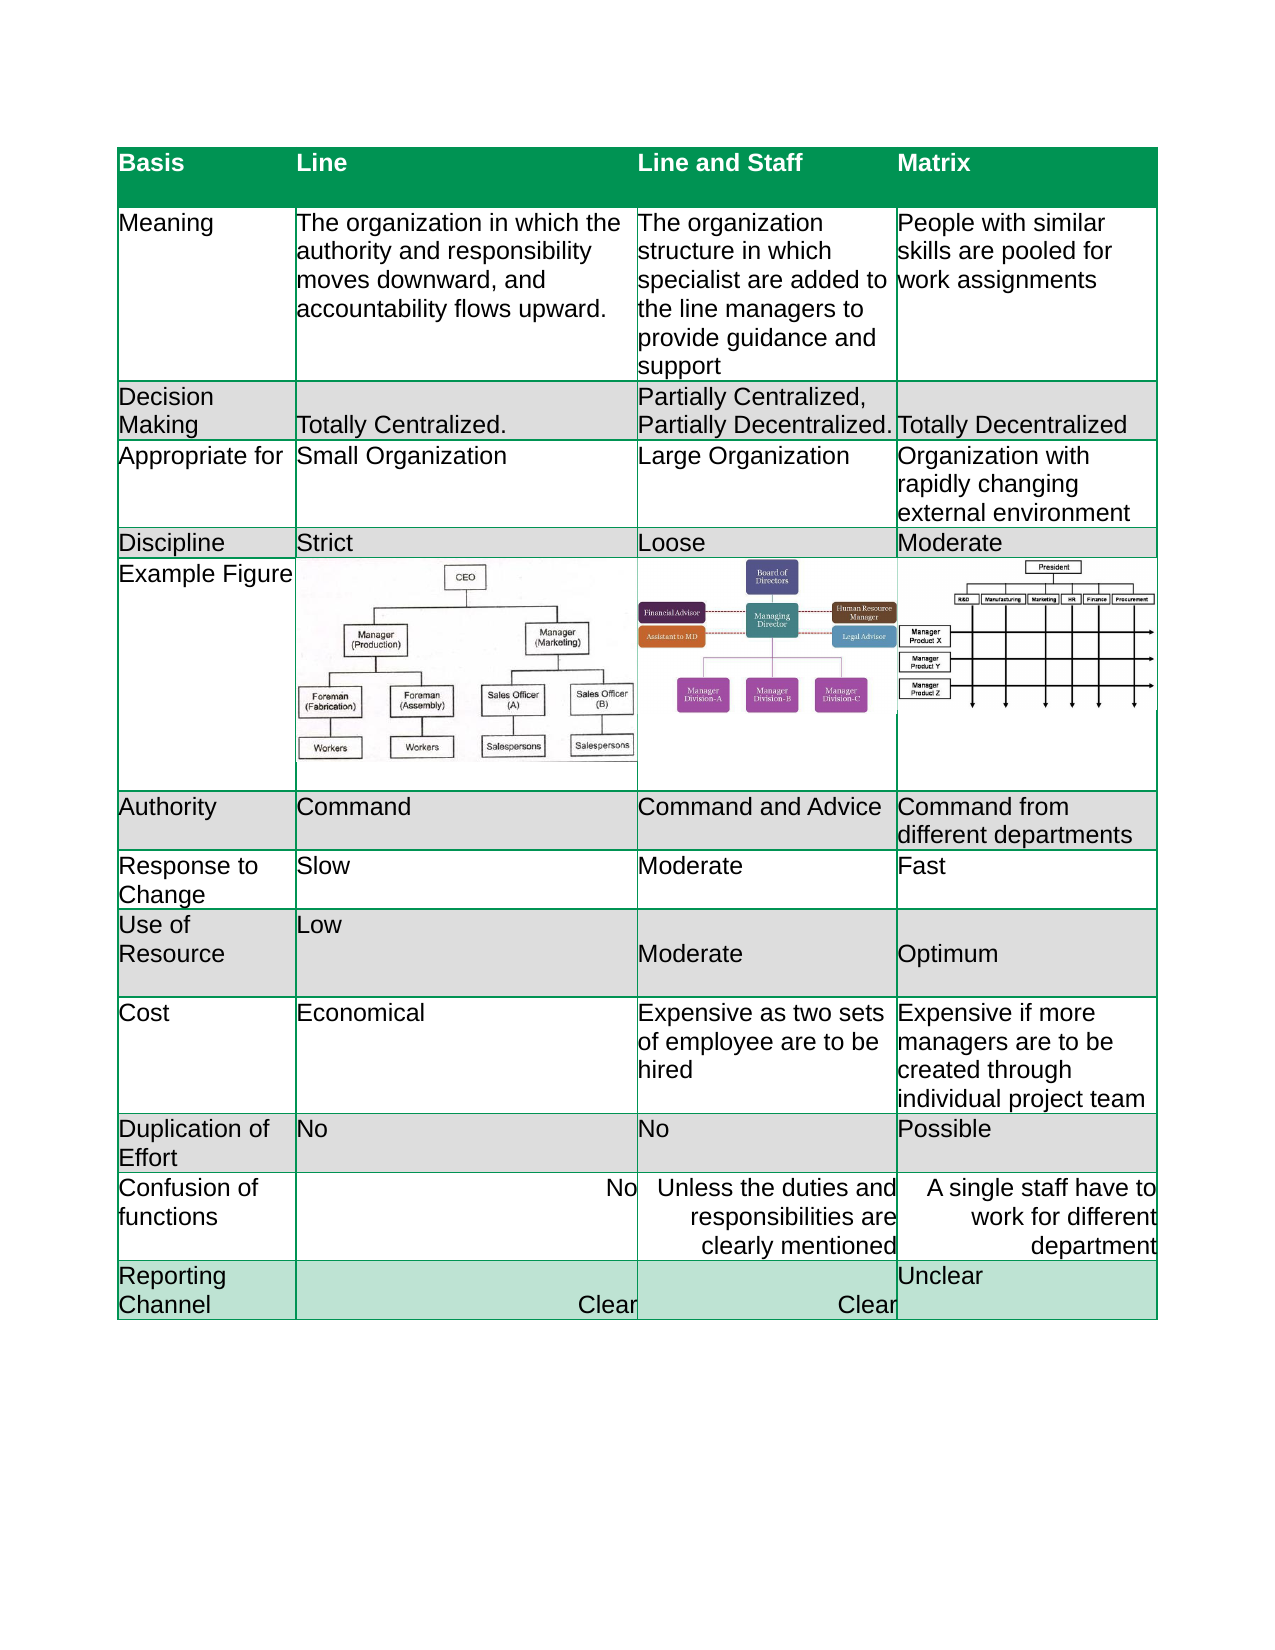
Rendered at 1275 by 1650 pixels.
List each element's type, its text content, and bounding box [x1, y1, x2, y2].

table_cell Moderate [638, 851, 896, 908]
table_cell Appropriate for [119, 441, 295, 527]
table_cell Economical [297, 998, 637, 1113]
table_cell Totally Decentralized [898, 382, 1156, 439]
table_cell Confusion of functions [119, 1173, 295, 1259]
table_header Basis [119, 148, 295, 206]
table_cell Unless the duties and responsibilities are clearly mentioned [638, 1173, 896, 1259]
table_cell Slow [297, 851, 637, 908]
table_cell Unclear [898, 1261, 1156, 1319]
table_cell Moderate [898, 528, 1156, 557]
table_cell Duplication of Effort [119, 1114, 295, 1172]
table_cell Cost [119, 998, 295, 1113]
table_cell Command from different departments [898, 792, 1156, 849]
table_header Matrix [898, 148, 1156, 206]
table_cell Response to Change [119, 851, 295, 908]
table_header Line [297, 148, 637, 206]
table_cell Fast [898, 851, 1156, 908]
table_cell Clear [297, 1261, 637, 1319]
table_cell Decision Making [119, 382, 295, 439]
table_cell Expensive as two sets of employee are to be hired [638, 998, 896, 1113]
table_cell Command and Advice [638, 792, 896, 849]
table_cell [638, 714, 896, 790]
table_cell Example Figure [119, 559, 295, 790]
table_cell Reporting Channel [119, 1261, 295, 1319]
table_cell The organization structure in which specialist are added to the line managers to provide guidance and support [638, 208, 896, 380]
table_cell Organization with rapidly changing external environment [898, 441, 1156, 527]
table_cell Authority [119, 792, 295, 849]
table_cell A single staff have to work for different department [898, 1173, 1156, 1259]
table_cell Expensive if more managers are to be created through individual project team [898, 998, 1156, 1113]
table_cell Optimum [898, 910, 1156, 996]
table_cell People with similar skills are pooled for work assignments [898, 208, 1156, 380]
table_cell Large Organization [638, 441, 896, 527]
table_cell No [297, 1173, 637, 1259]
picture [296, 558, 1157, 762]
table_cell Moderate [638, 910, 896, 996]
table_cell The organization in which the authority and responsibility moves downward, and accountability flows upward. [297, 208, 637, 380]
table_header Line and Staff [638, 148, 896, 206]
table_cell [898, 710, 1156, 790]
table_cell Loose [638, 528, 896, 557]
table_cell Totally Centralized. [297, 382, 637, 439]
table_cell [297, 762, 637, 790]
table_cell Clear [638, 1261, 896, 1319]
table_cell Discipline [119, 528, 295, 557]
table_cell Meaning [119, 208, 295, 380]
table_cell Use of Resource [119, 910, 295, 996]
table_cell Small Organization [297, 441, 637, 527]
table_cell Strict [297, 528, 637, 557]
table_cell No [638, 1114, 896, 1172]
table_cell Command [297, 792, 637, 849]
table_cell Partially Centralized, Partially Decentralized. [638, 382, 896, 439]
table_cell Possible [898, 1114, 1156, 1172]
table_cell No [297, 1114, 637, 1172]
table_cell Low [297, 910, 637, 996]
